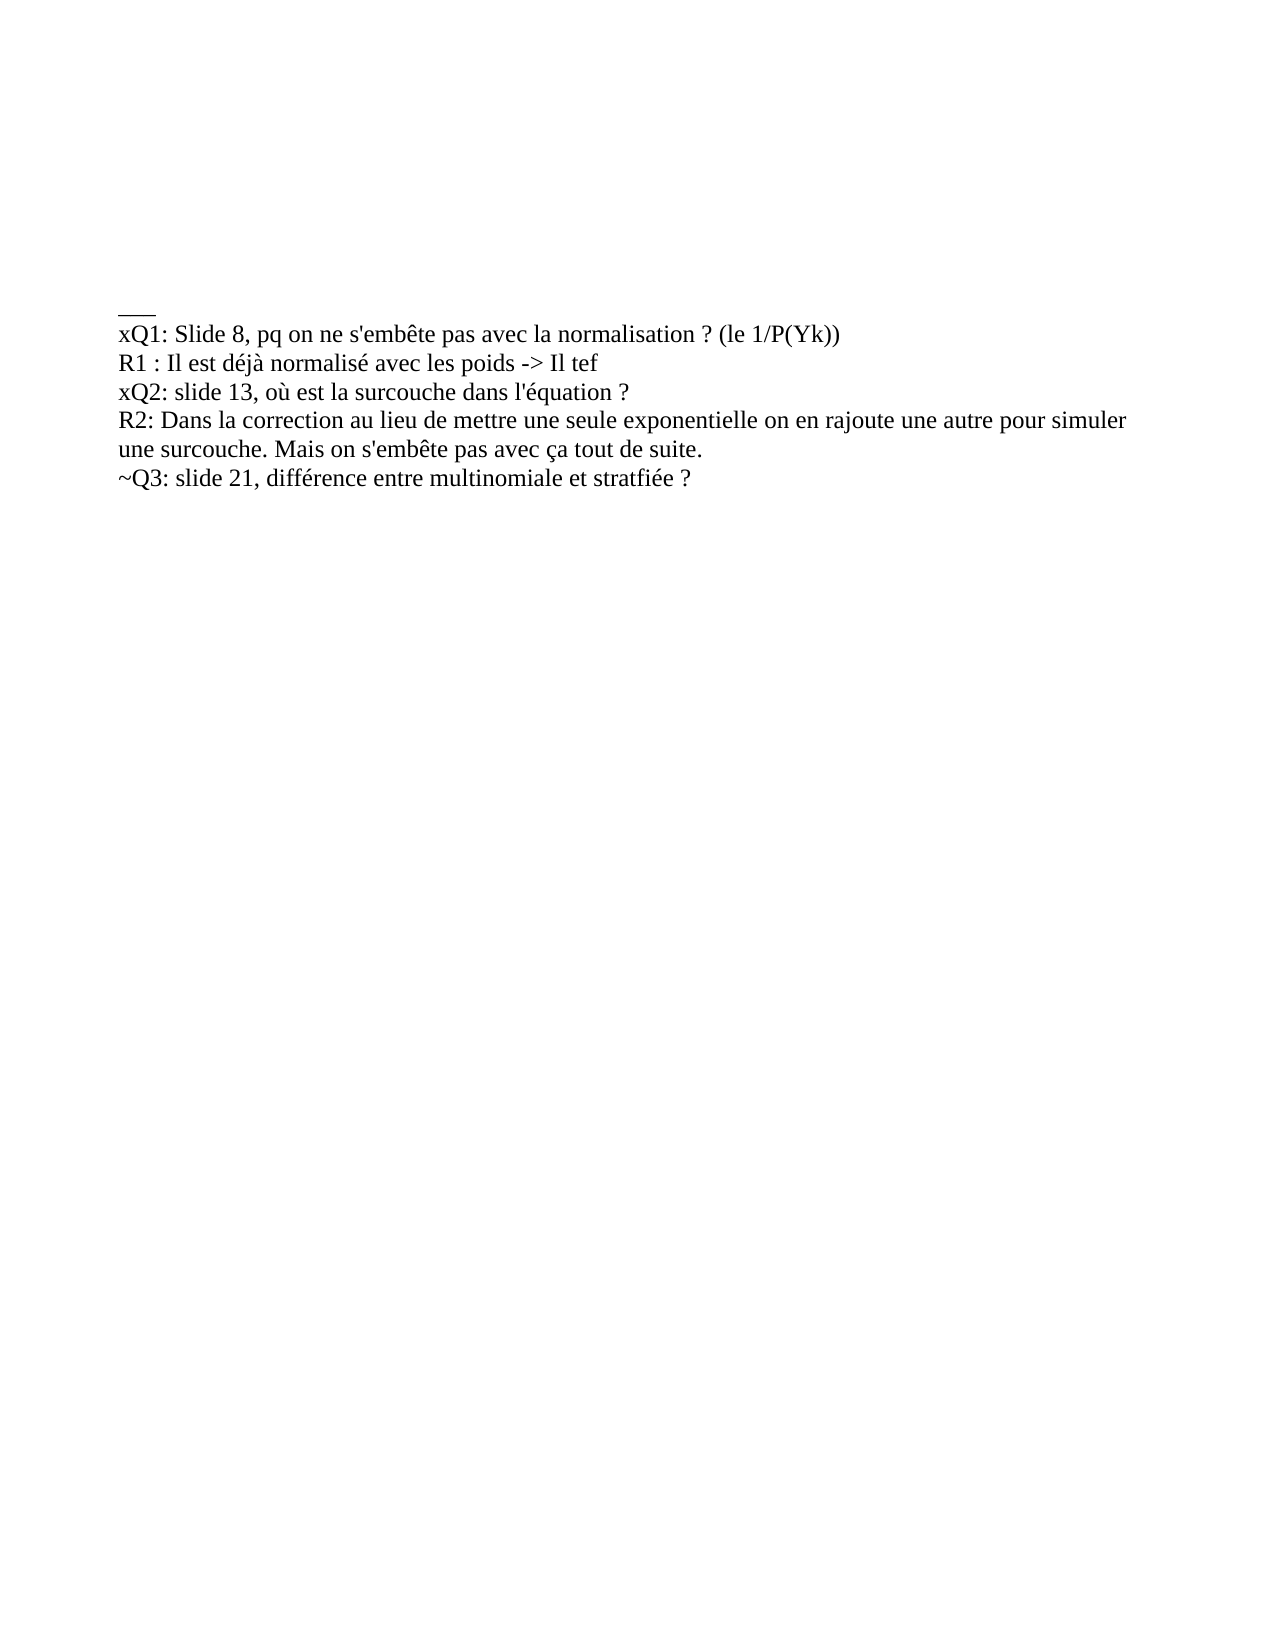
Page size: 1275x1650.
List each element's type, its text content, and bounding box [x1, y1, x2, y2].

text R2: Dans la correction au lieu de mettre une seule exponentielle on en rajoute une autre pour simuler une surcouche. Mais on s'embête pas avec ça tout de suite. [118, 406, 1157, 463]
text R1 : Il est déjà normalisé avec les poids -> Il tef [118, 348, 1157, 377]
text ~Q3: slide 21, différence entre multinomiale et stratfiée ? [118, 463, 1157, 492]
text xQ2: slide 13, où est la surcouche dans l'équation ? [118, 377, 1157, 406]
text xQ1: Slide 8, pq on ne s'embête pas avec la normalisation ? (le 1/P(Yk)) [118, 319, 1157, 348]
text ___ [118, 291, 1157, 319]
